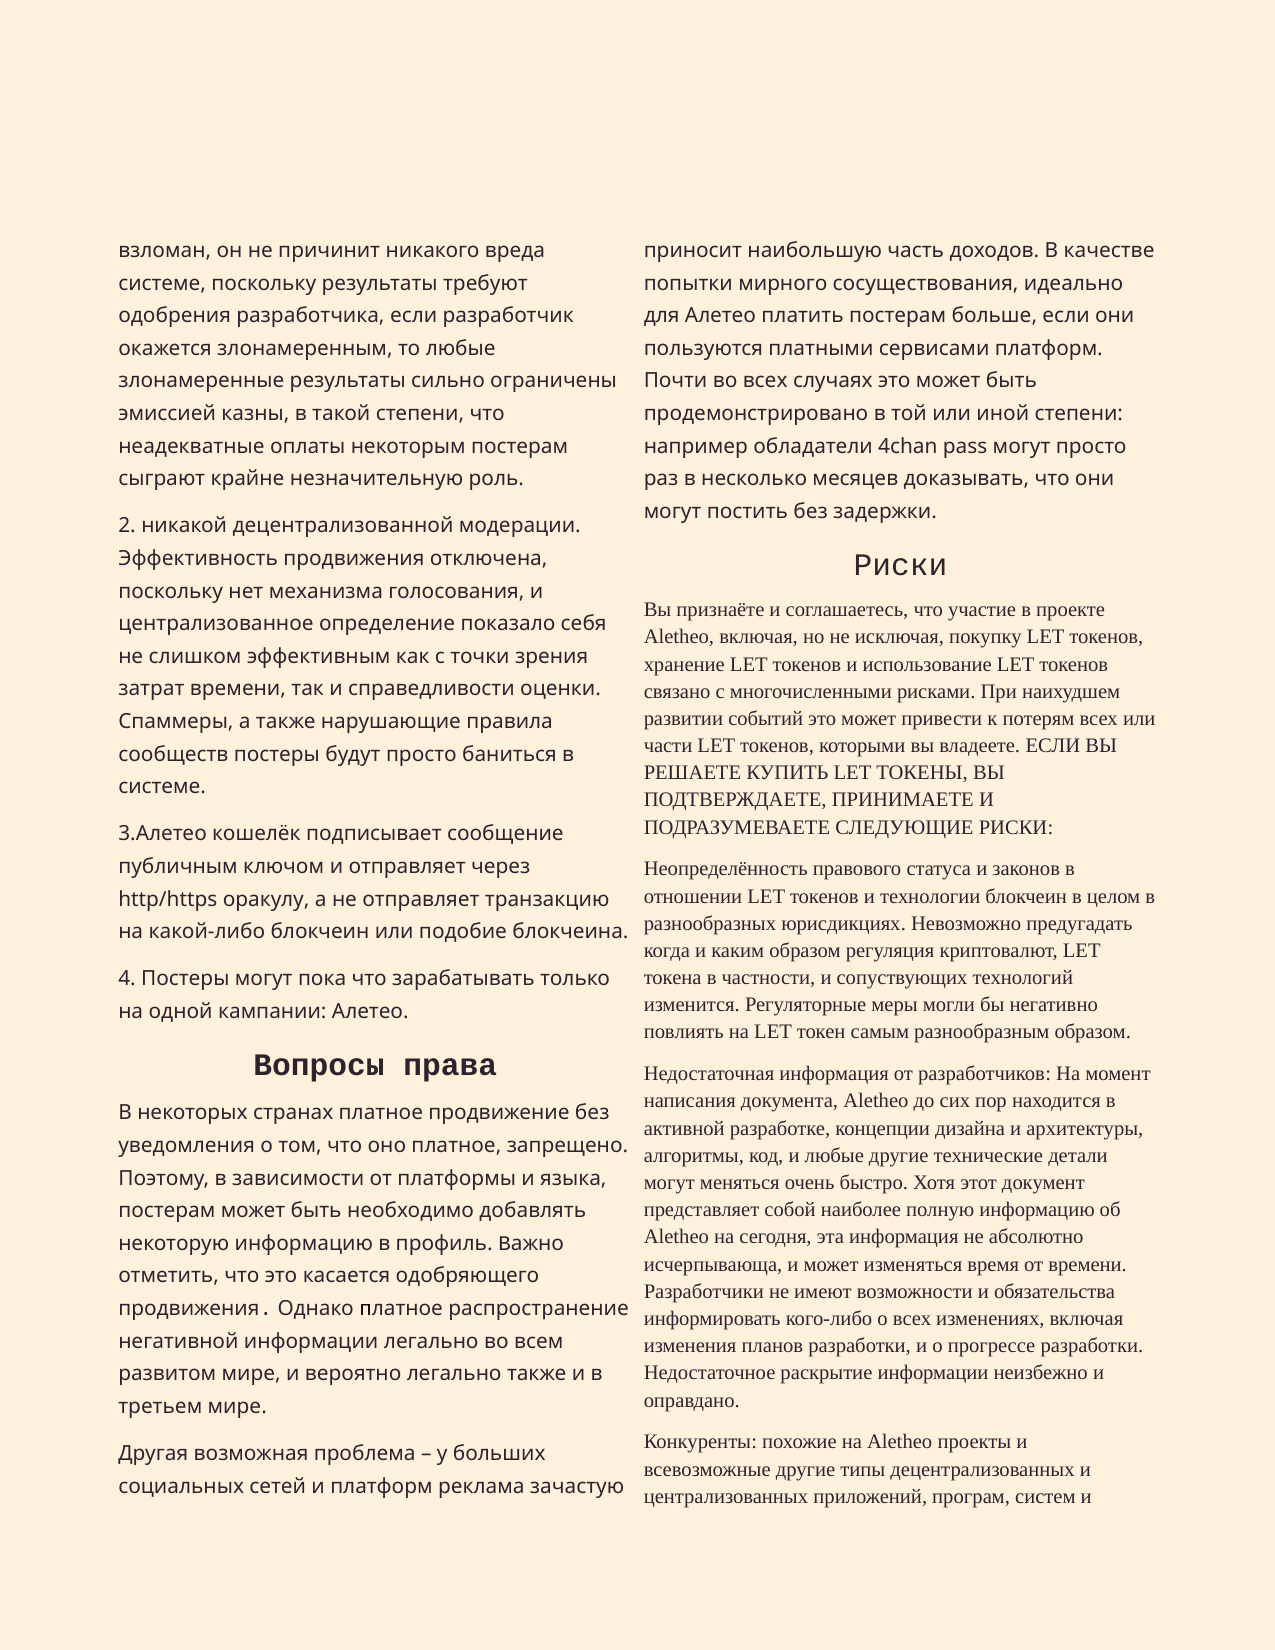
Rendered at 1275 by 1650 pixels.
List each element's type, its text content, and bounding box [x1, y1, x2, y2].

text Конкуренты: похожие на Aletheo проекты и всевозможные другие типы децентрализованных и централизованных приложений, програм, систем и [643, 1429, 1157, 1507]
subtitle Риски [643, 549, 1157, 585]
text 4. Постеры могут пока что зарабатывать только на одной кампании: Алетео. [118, 963, 632, 1024]
text приносит наибольшую часть доходов. В качестве попытки мирного сосуществования, идеально для Алетео платить постерам больше, если они пользуются платными сервисами платформ. Почти во всех случаях это может быть продемонстрировано в той или иной степени: например обладатели 4chan pass могут просто раз в несколько месяцев доказывать, что они могут постить без задержки. [643, 235, 1157, 524]
text Недостаточная информация от разработчиков: На момент написания документа, Aletheo до сих пор находится в активной разработке, концепции дизайна и архитектуры, алгоритмы, код, и любые другие технические детали могут меняться очень быстро. Хотя этот документ представляет собой наиболее полную информацию об Aletheo на сегодня, эта информация не абсолютно исчерпывающа, и может изменяться время от времени. Разработчики не имеют возможности и обязательства информировать кого-либо о всех изменениях, включая изменения планов разработки, и о прогрессе разработки. Недостаточное раскрытие информации неизбежно и оправдано. [643, 1061, 1157, 1411]
text Вы признаёте и соглашаетесь, что участие в проекте Aletheo, включая, но не исключая, покупку LET токенов, хранение LET токенов и использование LET токенов связано с многочисленными рисками. При наихудшем развитии событий это может привести к потерям всех или части LET токенов, которыми вы владеете. ЕСЛИ ВЫ РЕШАЕТЕ КУПИТЬ LET ТОКЕНЫ, ВЫ ПОДТВЕРЖДАЕТЕ, ПРИНИМАЕТЕ И ПОДРАЗУМЕВАЕТЕ СЛЕДУЮЩИЕ РИСКИ: [643, 597, 1157, 838]
subtitle Вопросы права [118, 1049, 632, 1085]
text взломан, он не причинит никакого вреда системе, поскольку результаты требуют одобрения разработчика, если разработчик окажется злонамеренным, то любые злонамеренные результаты сильно ограничены эмиссией казны, в такой степени, что неадекватные оплаты некоторым постерам сыграют крайне незначительную роль. [118, 235, 632, 492]
text Другая возможная проблема – у больших социальных сетей и платформ реклама зачастую [118, 1438, 632, 1499]
text Неопределённость правового статуса и законов в отношении LET токенов и технологии блокчеин в целом в разнообразных юрисдикциях. Невозможно предугадать когда и каким образом регуляция криптовалют, LET токена в частности, и сопуствующих технологий изменится. Регуляторные меры могли бы негативно повлиять на LET токен самым разнообразным образом. [643, 857, 1157, 1043]
text 2. никакой децентрализованной модерации. Эффективность продвижения отключена, поскольку нет механизма голосования, и централизованное определение показало себя не слишком эффективным как с точки зрения затрат времени, так и справедливости оценки. Спаммеры, а также нарушающие правила сообществ постеры будут просто баниться в системе. [118, 511, 632, 800]
text В некоторых странах платное продвижение без уведомления о том, что оно платное, запрещено. Поэтому, в зависимости от платформы и языка, постерам может быть необходимо добавлять некоторую информацию в профиль. Важно отметить, что это касается одобряющего продвижения. Однако платное распространение негативной информации легально во всем развитом мире, и вероятно легально также и в третьем мире. [118, 1097, 632, 1419]
text 3.Алетео кошелёк подписывает сообщение публичным ключом и отправляет через http/https оракулу, а не отправляет транзакцию на какой-либо блокчеин или подобие блокчеина. [118, 818, 632, 945]
